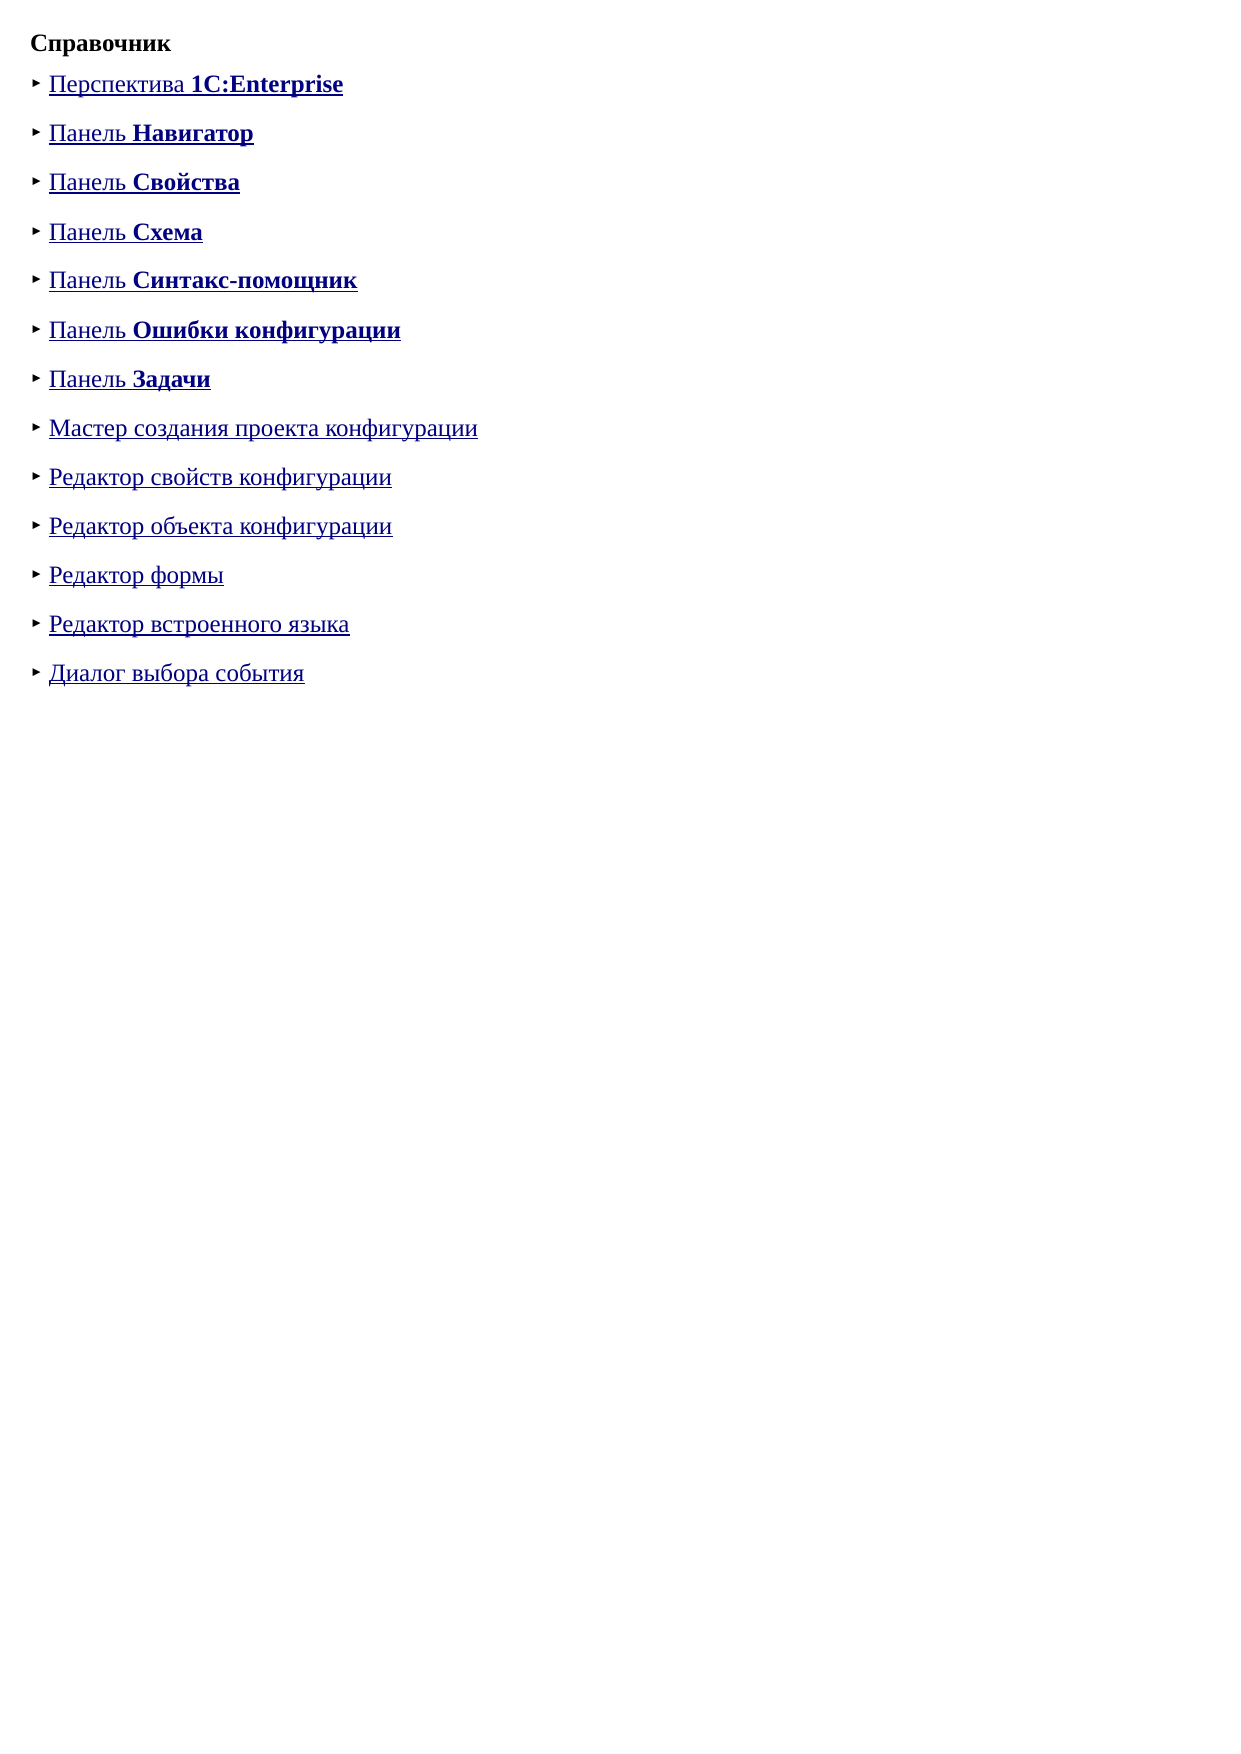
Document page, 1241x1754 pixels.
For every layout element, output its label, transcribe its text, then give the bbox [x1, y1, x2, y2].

text ‣ Панель Задачи [30, 364, 1211, 392]
text ‣ Редактор встроенного языка [30, 609, 1211, 638]
text ‣ Редактор формы [30, 560, 1211, 589]
text ‣ Панель Синтакс-помощник [30, 266, 1211, 294]
text ‣ Панель Навигатор [30, 118, 1211, 147]
text ‣ Мастер создания проекта конфигурации [30, 413, 1211, 442]
text ‣ Редактор свойств конфигурации [30, 462, 1211, 491]
text ‣ Панель Схема [30, 217, 1211, 245]
text ‣ Панель Свойства [30, 167, 1211, 196]
subtitle Справочник [30, 28, 1211, 57]
text ‣ Редактор объекта конфигурации [30, 511, 1211, 540]
text ‣ Перспектива 1С:Enterprise [30, 69, 1211, 98]
text ‣ Панель Ошибки конфигурации [30, 315, 1211, 343]
text ‣ Диалог выбора события [30, 658, 1211, 687]
